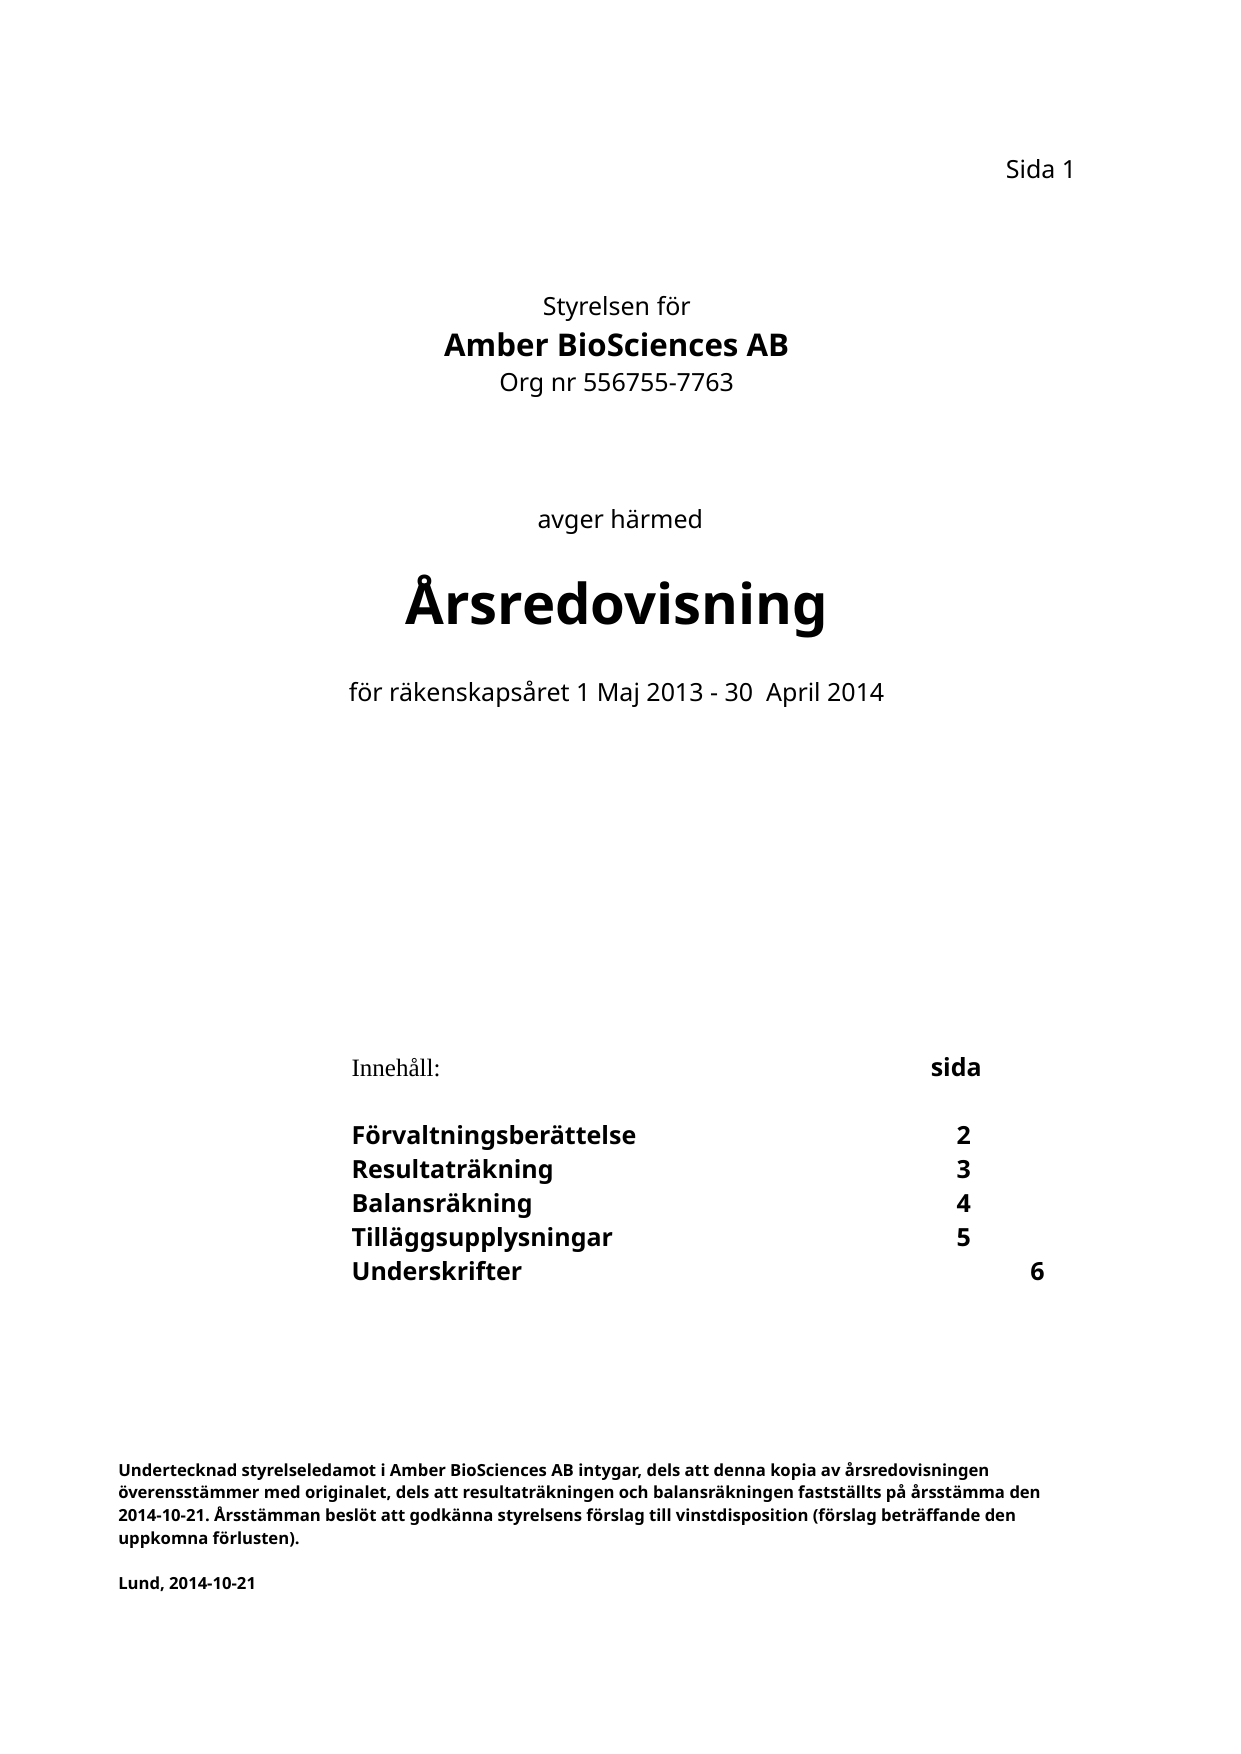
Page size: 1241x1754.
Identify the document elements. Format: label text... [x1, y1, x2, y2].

text Balansräkning 4 [118, 1186, 1122, 1220]
text Årsredovisning [118, 564, 1122, 641]
text Underskrifter 6 [118, 1254, 1122, 1288]
text överensstämmer med originalet, dels att resultaträkningen och balansräkningen fastställts på årsstämma den [118, 1481, 1122, 1504]
text Lund, 2014-10-21 [118, 1572, 1122, 1594]
text Styrelsen för [118, 288, 1122, 322]
text Tilläggsupplysningar 5 [118, 1220, 1122, 1254]
text Resultaträkning 3 [118, 1152, 1122, 1186]
text Sida 1 [118, 152, 1122, 186]
text Amber BioSciences AB [118, 322, 1122, 365]
text Undertecknad styrelseledamot i Amber BioSciences AB intygar, dels att denna kopia av årsredovisningen [118, 1458, 1122, 1481]
text Innehåll: sida [118, 1049, 1122, 1084]
text Förvaltningsberättelse 2 [118, 1118, 1122, 1152]
text 2014-10-21. Årsstämman beslöt att godkänna styrelsens förslag till vinstdisposition (förslag beträffande den [118, 1504, 1122, 1526]
text för räkenskapsåret 1 Maj 2013 - 30 April 2014 [118, 675, 1122, 709]
text uppkomna förlusten). [118, 1526, 1122, 1549]
text avger härmed [118, 501, 1122, 535]
text Org nr 556755-7763 [118, 365, 1122, 399]
